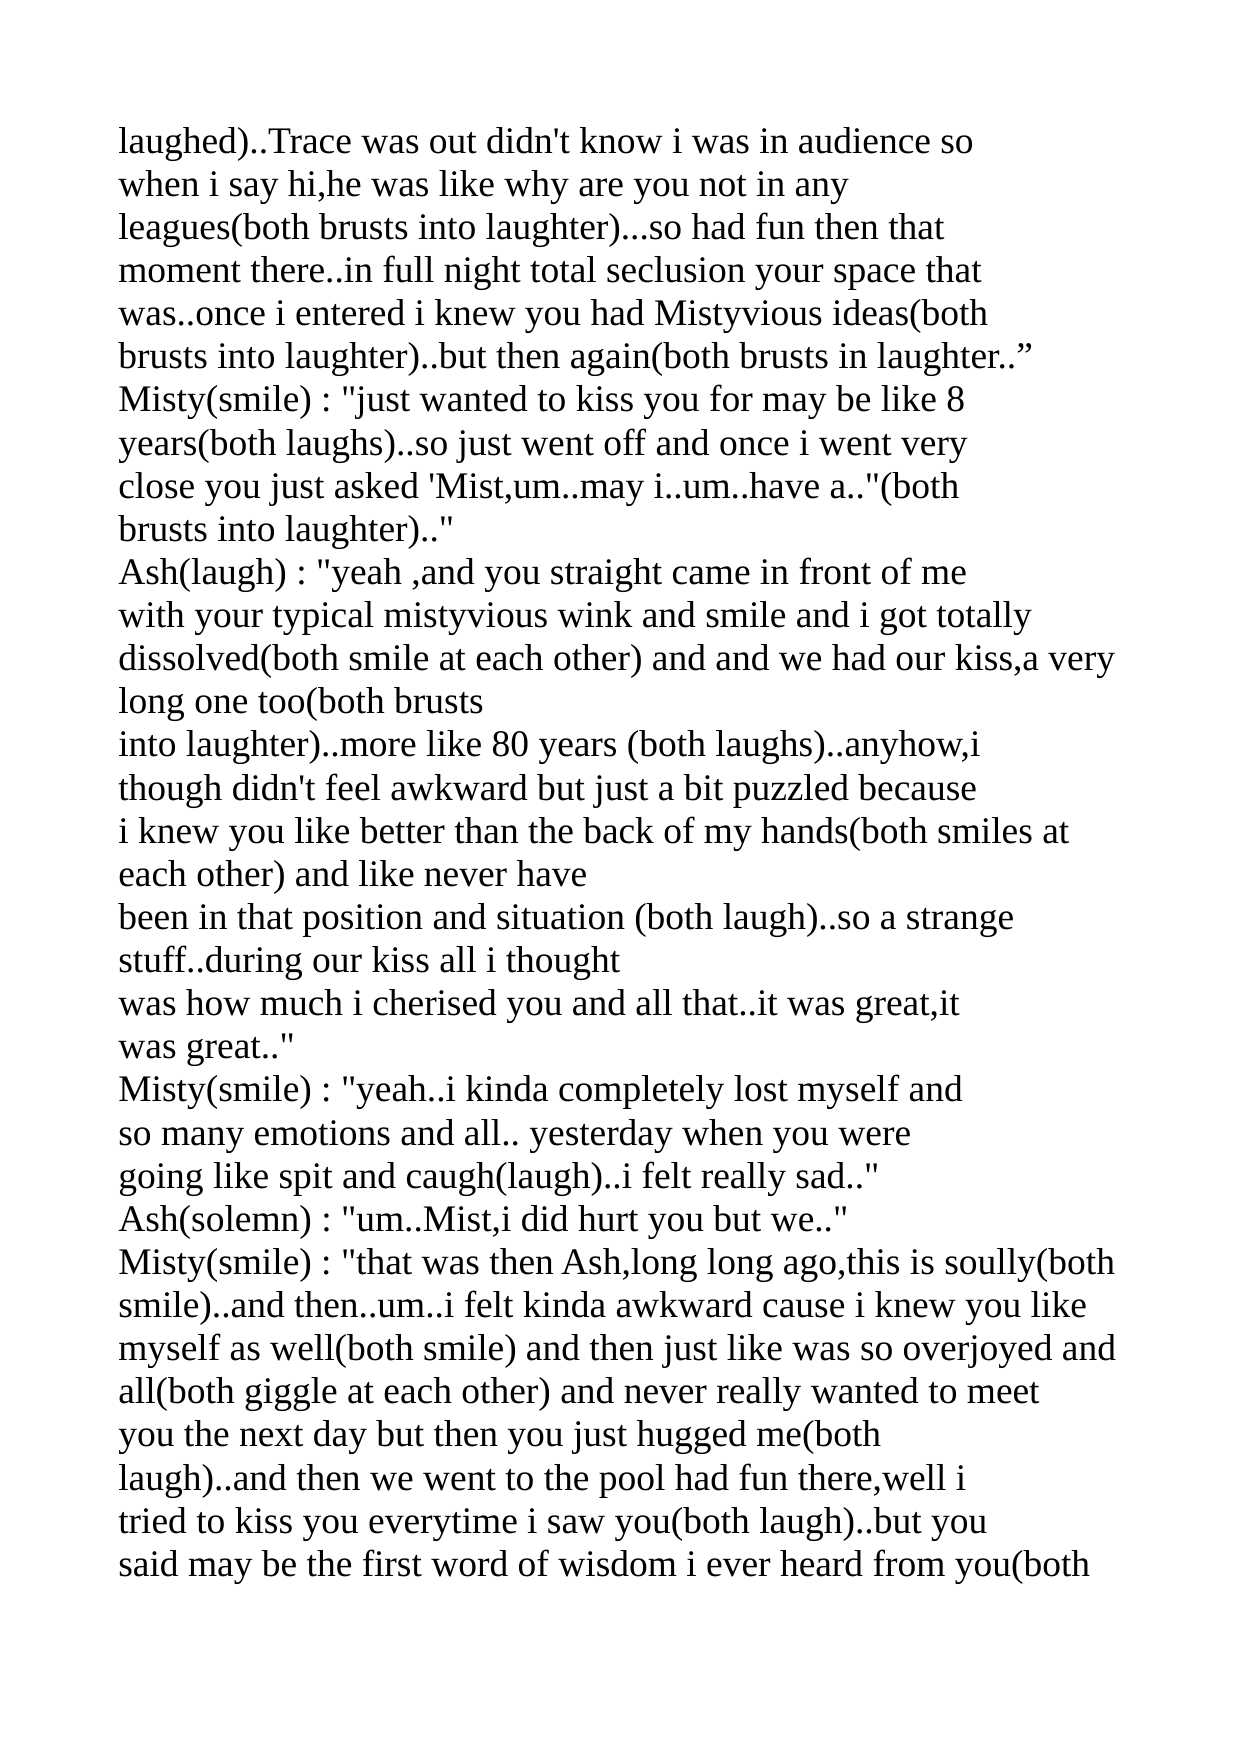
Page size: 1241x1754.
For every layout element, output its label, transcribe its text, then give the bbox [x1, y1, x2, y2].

text into laughter)..more like 80 years (both laughs)..anyhow,i [118, 722, 1122, 765]
text leagues(both brusts into laughter)...so had fun then that [118, 204, 1122, 247]
text moment there..in full night total seclusion your space that [118, 247, 1122, 291]
text Misty(smile) : "yeah..i kinda completely lost myself and [118, 1067, 1122, 1110]
text close you just asked 'Mist,um..may i..um..have a.."(both [118, 463, 1122, 506]
text Ash(laugh) : "yeah ,and you straight came in front of me [118, 549, 1122, 592]
text i knew you like better than the back of my hands(both smiles at each other) and like never have [118, 808, 1122, 894]
text Misty(smile) : "that was then Ash,long long ago,this is soully(both [118, 1239, 1122, 1282]
text laughed)..Trace was out didn't know i was in audience so [118, 118, 1122, 161]
text brusts into laughter)..but then again(both brusts in laughter..” [118, 334, 1122, 377]
text though didn't feel awkward but just a bit puzzled because [118, 765, 1122, 808]
text brusts into laughter).." [118, 506, 1122, 549]
text was great.." [118, 1024, 1122, 1067]
text you the next day but then you just hugged me(both [118, 1412, 1122, 1455]
text smile)..and then..um..i felt kinda awkward cause i knew you like myself as well(both smile) and then just like was so overjoyed and all(both giggle at each other) and never really wanted to meet [118, 1282, 1122, 1412]
text years(both laughs)..so just went off and once i went very [118, 420, 1122, 463]
text going like spit and caugh(laugh)..i felt really sad.." [118, 1153, 1122, 1196]
text with your typical mistyvious wink and smile and i got totally dissolved(both smile at each other) and and we had our kiss,a very long one too(both brusts [118, 592, 1122, 722]
text was how much i cherised you and all that..it was great,it [118, 981, 1122, 1024]
text when i say hi,he was like why are you not in any [118, 161, 1122, 204]
text laugh)..and then we went to the pool had fun there,well i [118, 1455, 1122, 1498]
text Ash(solemn) : "um..Mist,i did hurt you but we.." [118, 1196, 1122, 1239]
text been in that position and situation (both laugh)..so a strange stuff..during our kiss all i thought [118, 894, 1122, 981]
text tried to kiss you everytime i saw you(both laugh)..but you [118, 1498, 1122, 1541]
text was..once i entered i knew you had Mistyvious ideas(both [118, 291, 1122, 334]
text said may be the first word of wisdom i ever heard from you(both [118, 1541, 1122, 1584]
text Misty(smile) : "just wanted to kiss you for may be like 8 [118, 377, 1122, 420]
text so many emotions and all.. yesterday when you were [118, 1110, 1122, 1153]
